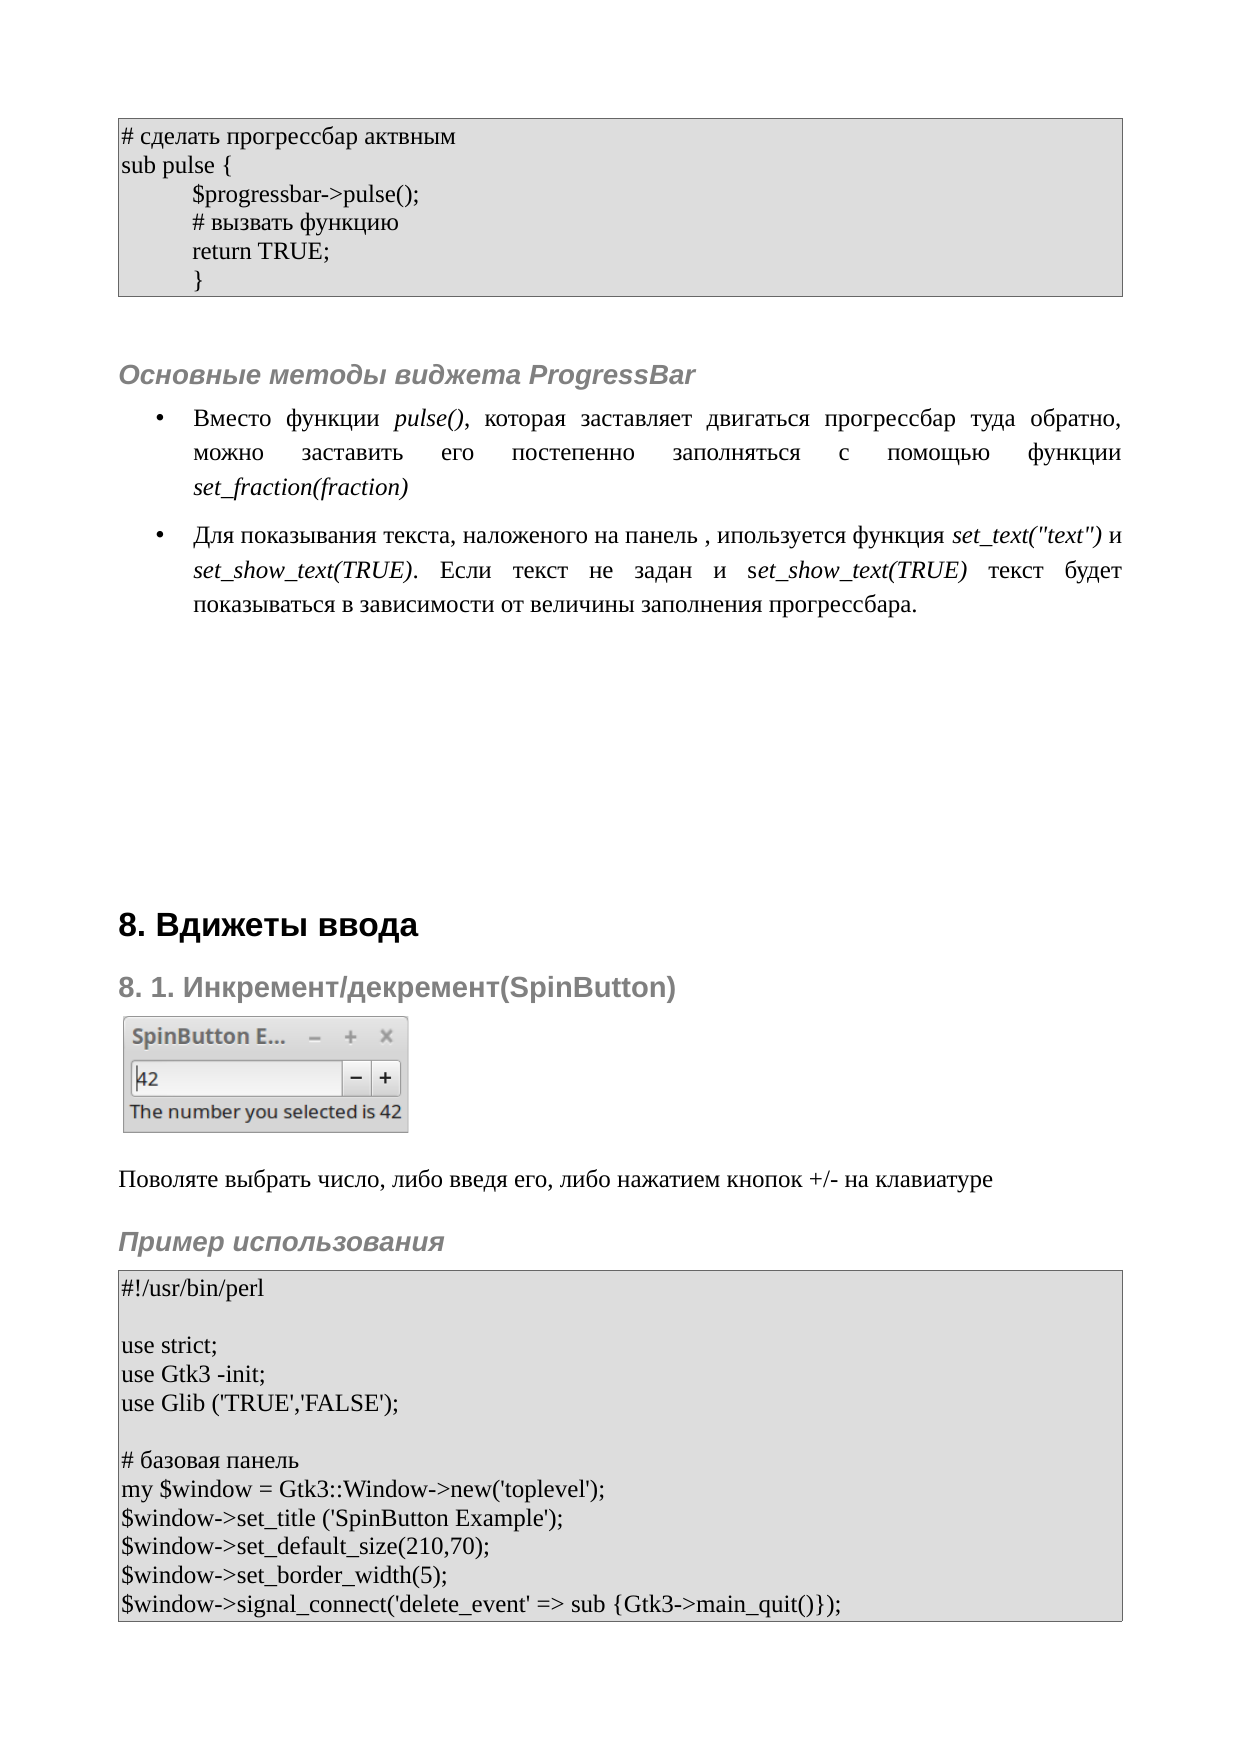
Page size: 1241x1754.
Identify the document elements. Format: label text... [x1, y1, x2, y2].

text return TRUE; [119, 233, 1122, 262]
text use strict; [119, 1327, 1122, 1356]
subtitle Пример использования [118, 1225, 1122, 1257]
text # базовая панель [119, 1442, 1122, 1471]
text # вызвать функцию [119, 204, 1122, 233]
text sub pulse { [119, 147, 1122, 176]
text # сделать прогрессбар актвным [119, 119, 1122, 147]
subtitle 8. 1. Инкремент/декремент(SpinButton) [118, 971, 1122, 1004]
subtitle Основные методы виджета ProgressBar [118, 358, 1122, 390]
text Поволяте выбрать число, либо введя его, либо нажатием кнопок +/- на клавиатуре [118, 1164, 1122, 1192]
picture [123, 1016, 409, 1133]
list Для показывания текста, наложеного на панель , ипользуется функция set_text("text") и set_show_text(TRUE). Если текст не задан и set_show_text(TRUE) текст будет показываться в зависимости от величины заполнения прогрессбара. [156, 521, 1122, 618]
text $window->signal_connect('delete_event' => sub {Gtk3->main_quit()}); [119, 1586, 1122, 1621]
text use Glib ('TRUE','FALSE'); [119, 1385, 1122, 1413]
text $progressbar->pulse(); [119, 176, 1122, 204]
text $window->set_border_width(5); [119, 1557, 1122, 1586]
text } [119, 262, 1122, 296]
text my $window = Gtk3::Window->new('toplevel'); [119, 1471, 1122, 1500]
text $window->set_title ('SpinButton Example'); [119, 1500, 1122, 1528]
text #!/usr/bin/perl [119, 1271, 1122, 1298]
list Вместо функции pulse(), которая заставляет двигаться прогрессбар туда обратно, можно заставить его постепенно заполняться с помощью функции set_fraction(fraction) [156, 403, 1122, 500]
subtitle 8. Вдижеты ввода [118, 905, 1122, 943]
text $window->set_default_size(210,70); [119, 1528, 1122, 1557]
text use Gtk3 -init; [119, 1356, 1122, 1385]
